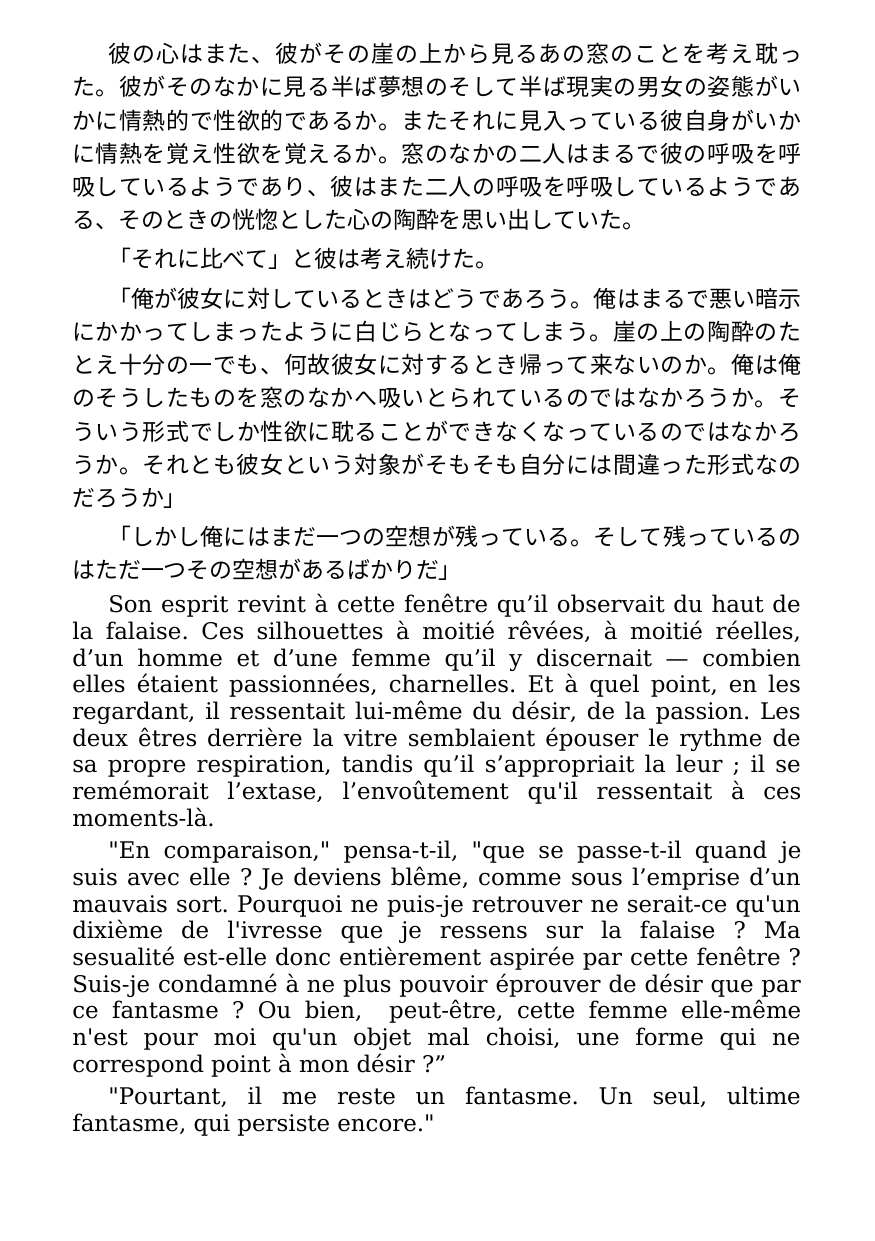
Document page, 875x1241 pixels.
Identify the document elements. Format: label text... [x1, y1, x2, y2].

text 「しかし俺にはまだ一つの空想が残っている。そして残っているのはただ一つその空想があるばかりだ」 [72, 519, 802, 586]
text 彼の心はまた、彼がその崖の上から見るあの窓のことを考え耽った。彼がそのなかに見る半ば夢想のそして半ば現実の男女の姿態がいかに情熱的で性欲的であるか。またそれに見入っている彼自身がいかに情熱を覚え性欲を覚えるか。窓のなかの二人はまるで彼の呼吸を呼吸しているようであり、彼はまた二人の呼吸を呼吸しているようである、そのときの恍惚とした心の陶酔を思い出していた。 [72, 36, 802, 235]
text 「それに比べて」と彼は考え続けた。 [72, 241, 802, 274]
text "Pourtant, il me reste un fantasme. Un seul, ultime fantasme, qui persiste encore." [72, 1083, 802, 1137]
text "En comparaison," pensa-t-il, "que se passe-t-il quand je suis avec elle ? Je deviens blême, comme sous l’emprise d’un mauvais sort. Pourquoi ne puis-je retrouver ne serait-ce qu'un dixième de l'ivresse que je ressens sur la falaise ? Ma sesualité est-elle donc entièrement aspirée par cette fenêtre ? Suis-je condamné à ne plus pouvoir éprouver de désir que par ce fantasme ? Ou bien, peut-être, cette femme elle-même n'est pour moi qu'un objet mal choisi, une forme qui ne correspond point à mon désir ?” [72, 837, 802, 1077]
text 「俺が彼女に対しているときはどうであろう。俺はまるで悪い暗示にかかってしまったように白じらとなってしまう。崖の上の陶酔のたとえ十分の一でも、何故彼女に対するとき帰って来ないのか。俺は俺のそうしたものを窓のなかへ吸いとられているのではなかろうか。そういう形式でしか性欲に耽ることができなくなっているのではなかろうか。それとも彼女という対象がそもそも自分には間違った形式なのだろうか」 [72, 281, 802, 513]
text Son esprit revint à cette fenêtre qu’il observait du haut de la falaise. Ces silhouettes à moitié rêvées, à moitié réelles, d’un homme et d’une femme qu’il y discernait — combien elles étaient passionnées, charnelles. Et à quel point, en les regardant, il ressentait lui-même du désir, de la passion. Les deux êtres derrière la vitre semblaient épouser le rythme de sa propre respiration, tandis qu’il s’appropriait la leur ; il se remémorait l’extase, l’envoûtement qu'il ressentait à ces moments-là. [72, 591, 802, 831]
